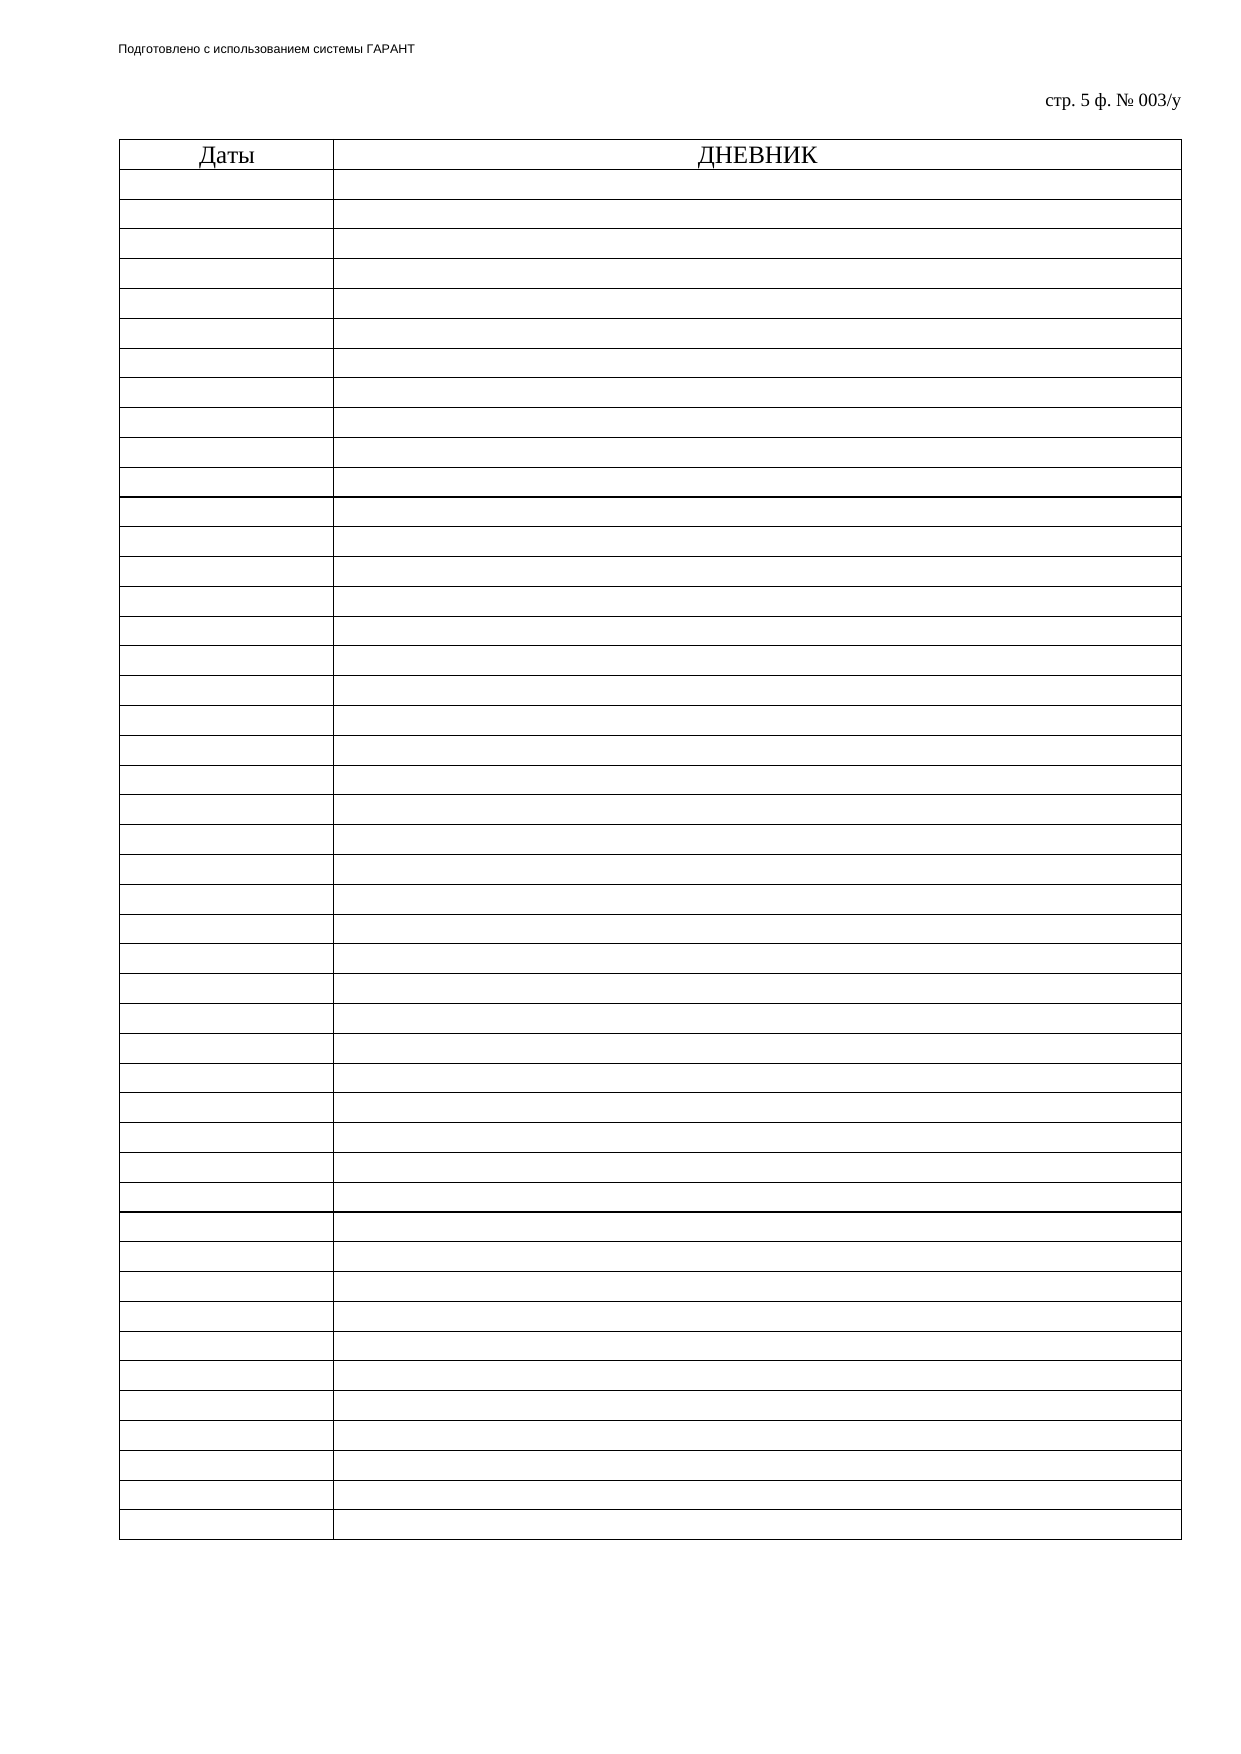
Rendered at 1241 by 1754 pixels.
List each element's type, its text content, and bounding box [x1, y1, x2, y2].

table_cell [334, 378, 1181, 407]
table_cell [120, 1481, 333, 1509]
table_cell [334, 1451, 1181, 1479]
table_cell [120, 1510, 333, 1539]
table_cell [334, 825, 1181, 854]
table_cell [120, 557, 333, 586]
table_cell [120, 527, 333, 556]
table_cell [120, 1183, 333, 1211]
table_cell [334, 1302, 1181, 1331]
table_cell [120, 944, 333, 973]
table_cell [120, 408, 333, 437]
table_cell [120, 1123, 333, 1152]
table_cell [334, 349, 1181, 377]
table_cell [120, 1064, 333, 1092]
table_cell [334, 498, 1181, 526]
table_cell [334, 1421, 1181, 1450]
table_cell [120, 1361, 333, 1390]
table_cell [334, 1361, 1181, 1390]
table_cell [334, 1004, 1181, 1033]
table_cell [334, 408, 1181, 437]
table_cell [334, 1093, 1181, 1122]
table_cell [334, 1153, 1181, 1182]
table_cell [120, 795, 333, 824]
table_header ДНЕВНИК [334, 140, 1181, 169]
table_cell [120, 587, 333, 616]
table_cell [120, 1004, 333, 1033]
table_cell [120, 468, 333, 496]
table_cell [120, 438, 333, 467]
table_cell [120, 378, 333, 407]
table_cell [334, 438, 1181, 467]
table_cell [334, 944, 1181, 973]
table_cell [334, 676, 1181, 705]
table_cell [120, 1391, 333, 1420]
table_cell [120, 1451, 333, 1479]
table_cell [334, 974, 1181, 1003]
table_cell [334, 527, 1181, 556]
table_cell [334, 289, 1181, 318]
table_cell [120, 915, 333, 943]
table_cell [334, 1213, 1181, 1241]
table_cell [334, 795, 1181, 824]
table_cell [120, 498, 333, 526]
table_cell [120, 617, 333, 645]
table_cell [120, 1302, 333, 1331]
table_cell [334, 1034, 1181, 1062]
table_cell [120, 349, 333, 377]
table_cell [120, 974, 333, 1003]
table_cell [120, 1153, 333, 1182]
text стр. 5 ф. № 003/у [118, 89, 1181, 110]
table_cell [334, 200, 1181, 228]
table_cell [120, 259, 333, 288]
table_cell [120, 885, 333, 913]
table_header Даты [120, 140, 333, 169]
table_cell [120, 200, 333, 228]
table_cell [120, 766, 333, 794]
table_cell [120, 825, 333, 854]
table_cell [120, 229, 333, 258]
table_cell [334, 259, 1181, 288]
table_cell [334, 617, 1181, 645]
table_cell [120, 706, 333, 735]
table_cell [120, 1332, 333, 1360]
table_cell [120, 1034, 333, 1062]
table_cell [334, 1510, 1181, 1539]
table_cell [120, 646, 333, 675]
table_cell [120, 289, 333, 318]
table_cell [334, 1242, 1181, 1271]
table_cell [334, 736, 1181, 764]
table_cell [120, 170, 333, 198]
table_cell [334, 587, 1181, 616]
table_cell [120, 319, 333, 347]
table_cell [334, 1123, 1181, 1152]
table_cell [334, 1183, 1181, 1211]
table_cell [334, 646, 1181, 675]
table_cell [334, 229, 1181, 258]
table_cell [334, 1481, 1181, 1509]
table_cell [334, 1332, 1181, 1360]
table_cell [334, 706, 1181, 735]
table_cell [120, 1421, 333, 1450]
table_cell [120, 855, 333, 884]
table_cell [334, 170, 1181, 198]
table_cell [334, 468, 1181, 496]
table_cell [334, 557, 1181, 586]
table_cell [334, 855, 1181, 884]
table_cell [334, 1272, 1181, 1301]
table_cell [334, 1064, 1181, 1092]
table_cell [334, 319, 1181, 347]
table_cell [120, 676, 333, 705]
table_cell [120, 736, 333, 764]
table_cell [120, 1213, 333, 1241]
table_cell [334, 1391, 1181, 1420]
table_cell [120, 1242, 333, 1271]
table_cell [120, 1093, 333, 1122]
table_cell [120, 1272, 333, 1301]
table_cell [334, 915, 1181, 943]
table_cell [334, 885, 1181, 913]
table_cell [334, 766, 1181, 794]
